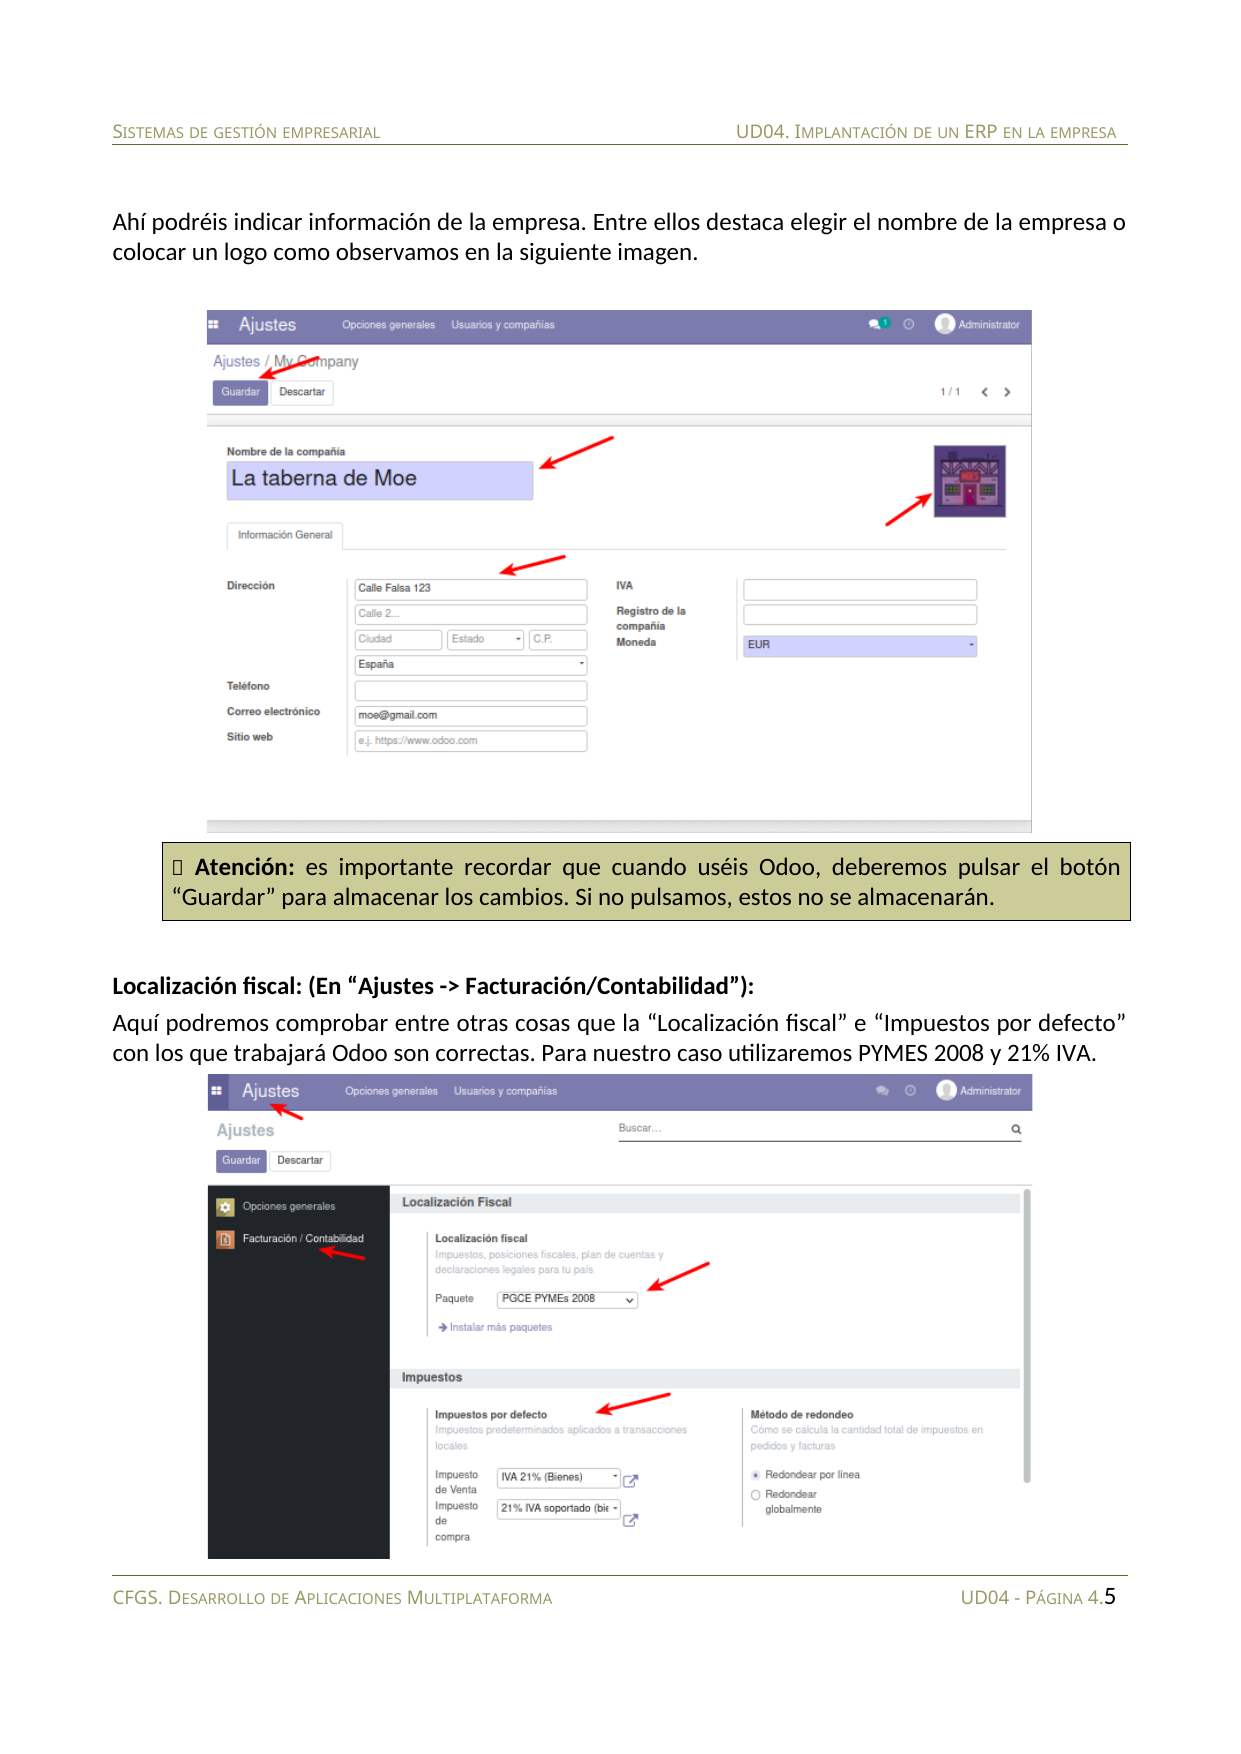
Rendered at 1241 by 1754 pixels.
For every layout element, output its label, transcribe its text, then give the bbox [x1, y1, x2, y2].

text ❕ Atención: es importante recordar que cuando uséis Odoo, deberemos pulsar el botón “Guardar” para almacenar los cambios. Si no pulsamos, estos no se almacenarán. [163, 843, 1130, 920]
text Localización fiscal: (En “Ajustes -> Facturación/Contabilidad”): [112, 970, 1128, 1001]
picture [207, 1074, 1033, 1559]
text Aquí podremos comprobar entre otras cosas que la “Localización fiscal” e “Impuestos por defecto” con los que trabajará Odoo son correctas. Para nuestro caso utilizaremos PYMES 2008 y 21% IVA. [112, 1007, 1128, 1068]
text Ahí podréis indicar información de la empresa. Entre ellos destaca elegir el nombre de la empresa o colocar un logo como observamos en la siguiente imagen. [112, 206, 1128, 267]
picture [206, 310, 1034, 833]
